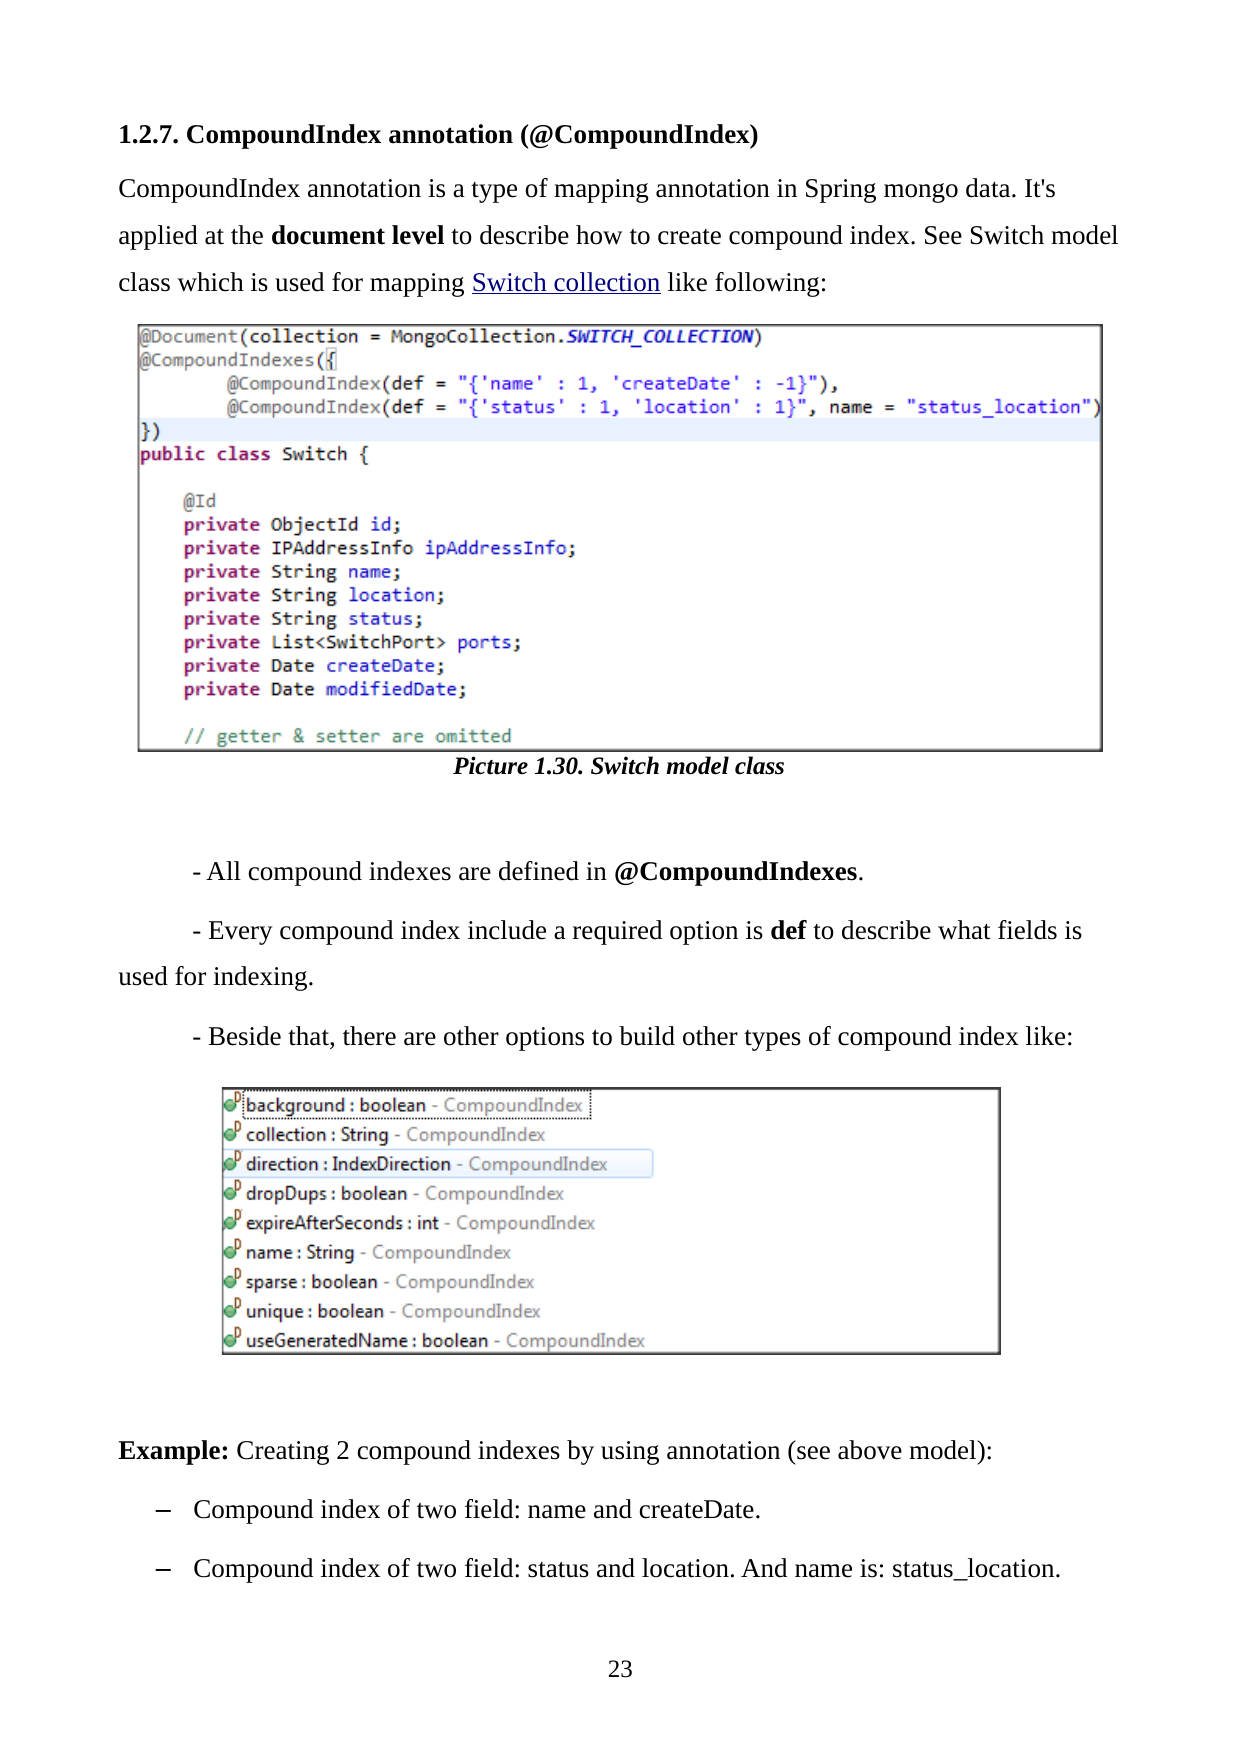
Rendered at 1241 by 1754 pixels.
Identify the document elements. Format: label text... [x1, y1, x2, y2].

list Compound index of two field: name and createDate. [156, 1493, 1122, 1524]
picture [221, 1087, 1001, 1355]
subtitle 1.2.7. CompoundIndex annotation (@CompoundIndex) [118, 118, 1122, 149]
text - Every compound index include a required option is def to describe what fields is used for indexing. [118, 914, 1122, 992]
picture [137, 324, 1103, 752]
text - All compound indexes are defined in @CompoundIndexes. [118, 855, 1122, 886]
list Compound index of two field: status and location. And name is: status_location. [156, 1552, 1122, 1584]
text Example: Creating 2 compound indexes by using annotation (see above model): [118, 1434, 1122, 1465]
text CompoundIndex annotation is a type of mapping annotation in Spring mongo data. It's applied at the document level to describe how to create compound index. See Switch model class which is used for mapping Switch collection like following: [118, 172, 1122, 297]
text Picture 1.30. Switch model class [137, 752, 1103, 780]
text - Beside that, there are other options to build other types of compound index like: [118, 1020, 1122, 1051]
